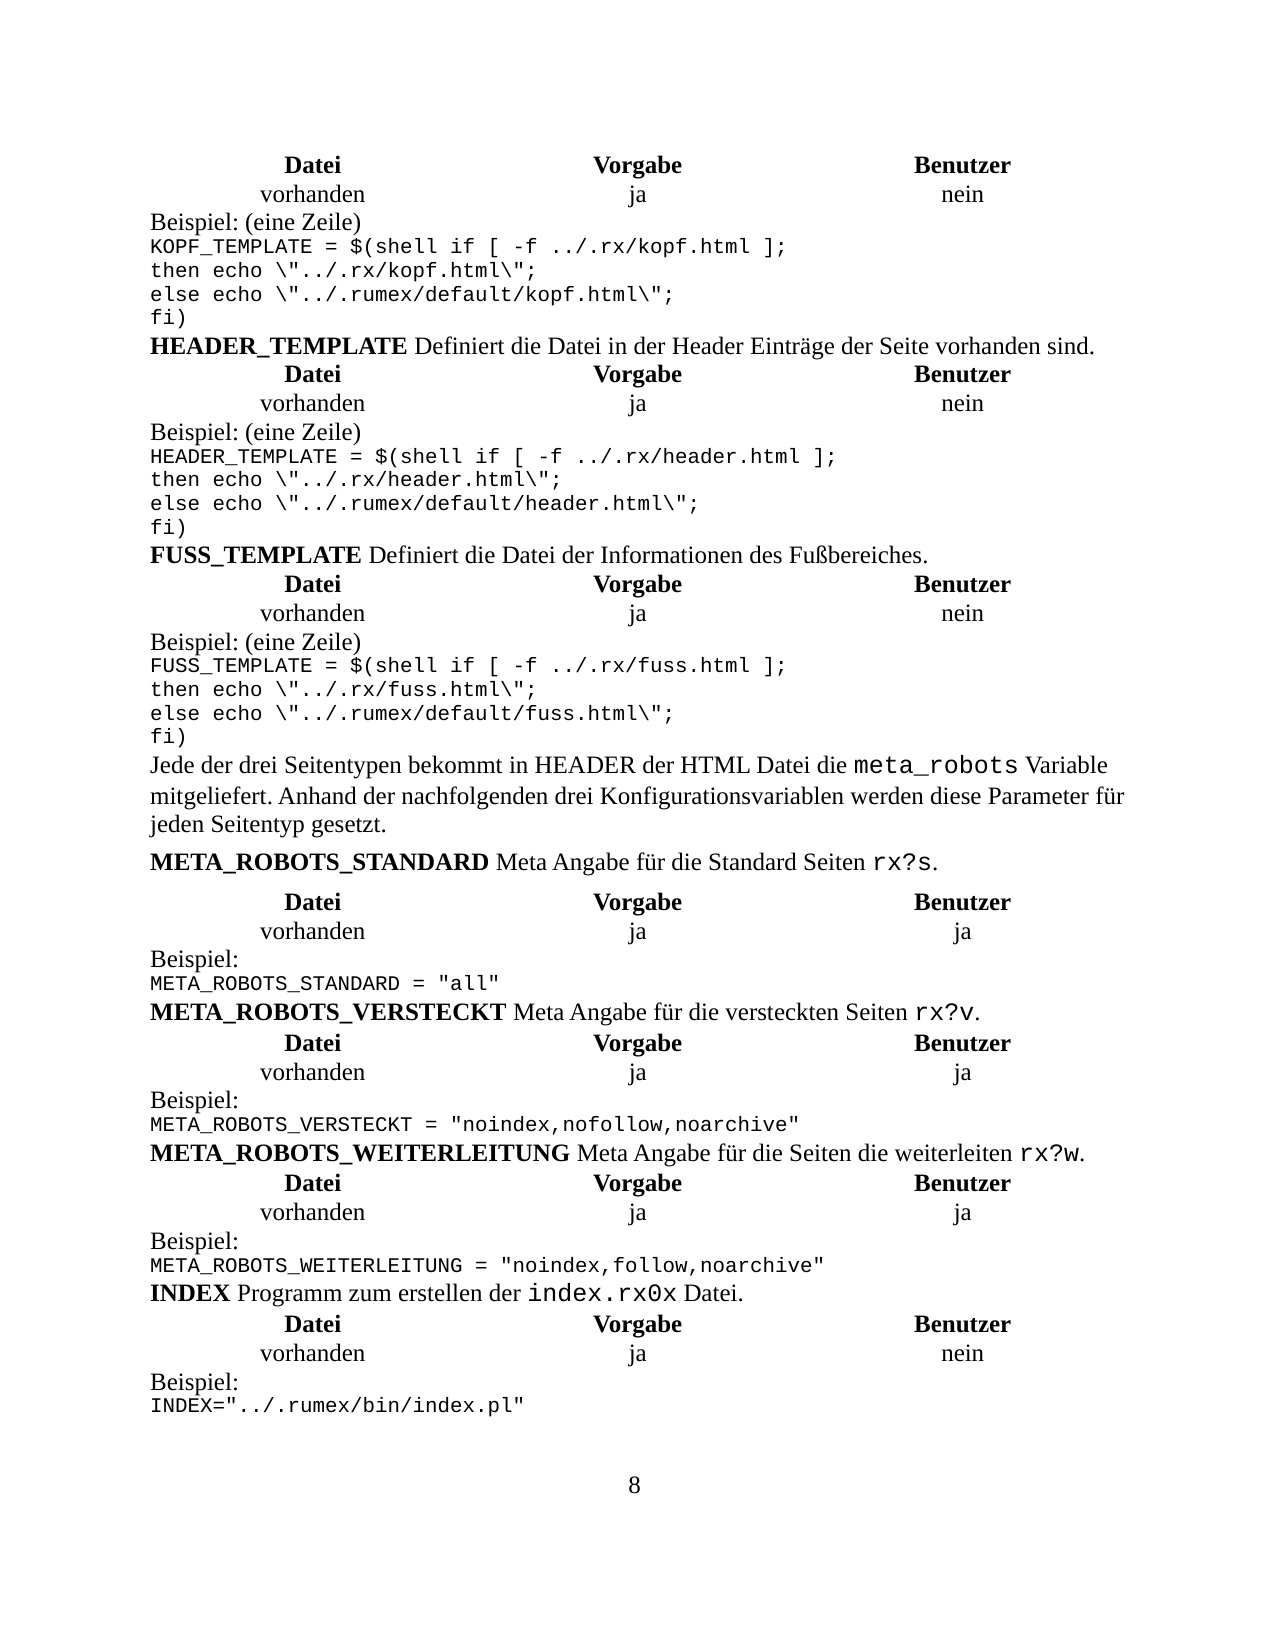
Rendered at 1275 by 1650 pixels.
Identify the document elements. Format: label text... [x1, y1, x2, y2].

text else echo \"../.rumex/default/header.html\"; [150, 493, 1125, 517]
text Beispiel: [150, 944, 1125, 973]
table_cell ja [475, 1338, 800, 1367]
table_cell ja [475, 598, 800, 627]
table_header Vorgabe [475, 1169, 800, 1197]
table_header Vorgabe [475, 1309, 800, 1338]
table_header Datei [150, 1309, 475, 1338]
text Beispiel: (eine Zeile) [150, 417, 1125, 446]
table_header Benutzer [800, 150, 1125, 179]
table_header Benutzer [800, 1028, 1125, 1057]
table_cell vorhanden [150, 388, 475, 417]
text Beispiel: (eine Zeile) [150, 207, 1125, 236]
table_cell ja [475, 179, 800, 207]
text META_ROBOTS_STANDARD Meta Angabe für die Standard Seiten rx?s. [150, 847, 1125, 878]
table_cell vorhanden [150, 916, 475, 944]
table_cell ja [800, 916, 1125, 944]
text HEADER_TEMPLATE Definiert die Datei in der Header Einträge der Seite vorhanden sind. [150, 331, 1125, 359]
text FUSS_TEMPLATE Definiert die Datei der Informationen des Fußbereiches. [150, 540, 1125, 569]
table_cell vorhanden [150, 1197, 475, 1226]
table_header Datei [150, 887, 475, 916]
table_header Vorgabe [475, 150, 800, 179]
text KOPF_TEMPLATE = $(shell if [ -f ../.rx/kopf.html ]; [150, 236, 1125, 260]
table_header Datei [150, 360, 475, 388]
text META_ROBOTS_VERSTECKT Meta Angabe für die versteckten Seiten rx?v. [150, 997, 1125, 1028]
table_cell ja [475, 1197, 800, 1226]
table_cell nein [800, 388, 1125, 417]
text META_ROBOTS_WEITERLEITUNG = "noindex,follow,noarchive" [150, 1255, 1125, 1278]
text else echo \"../.rumex/default/fuss.html\"; [150, 703, 1125, 726]
text else echo \"../.rumex/default/kopf.html\"; [150, 283, 1125, 307]
text Beispiel: [150, 1085, 1125, 1114]
table_cell ja [800, 1057, 1125, 1085]
text META_ROBOTS_WEITERLEITUNG Meta Angabe für die Seiten die weiterleiten rx?w. [150, 1138, 1125, 1168]
text FUSS_TEMPLATE = $(shell if [ -f ../.rx/fuss.html ]; [150, 655, 1125, 679]
table_header Benutzer [800, 887, 1125, 916]
text then echo \"../.rx/kopf.html\"; [150, 260, 1125, 283]
text Jede der drei Seitentypen bekommt in HEADER der HTML Datei die meta_robots Variable mitgeliefert. Anhand der nachfolgenden drei Konfigurationsvariablen werden diese Parameter für jeden Seitentyp gesetzt. [150, 750, 1125, 838]
table_header Vorgabe [475, 569, 800, 598]
text HEADER_TEMPLATE = $(shell if [ -f ../.rx/header.html ]; [150, 446, 1125, 469]
text Beispiel: (eine Zeile) [150, 627, 1125, 655]
table_header Vorgabe [475, 887, 800, 916]
text Beispiel: [150, 1226, 1125, 1255]
table_cell ja [475, 388, 800, 417]
table_header Benutzer [800, 569, 1125, 598]
table_header Datei [150, 1169, 475, 1197]
table_cell nein [800, 1338, 1125, 1367]
text then echo \"../.rx/fuss.html\"; [150, 679, 1125, 703]
text INDEX="../.rumex/bin/index.pl" [150, 1396, 1125, 1419]
table_header Datei [150, 569, 475, 598]
table_cell nein [800, 598, 1125, 627]
table_cell ja [800, 1197, 1125, 1226]
text fi) [150, 517, 1125, 540]
table_cell ja [475, 916, 800, 944]
table_header Datei [150, 1028, 475, 1057]
table_cell nein [800, 179, 1125, 207]
table_header Benutzer [800, 1169, 1125, 1197]
table_header Benutzer [800, 1309, 1125, 1338]
table_header Benutzer [800, 360, 1125, 388]
text META_ROBOTS_STANDARD = "all" [150, 973, 1125, 997]
table_header Vorgabe [475, 1028, 800, 1057]
text fi) [150, 307, 1125, 331]
text fi) [150, 726, 1125, 750]
text META_ROBOTS_VERSTECKT = "noindex,nofollow,noarchive" [150, 1114, 1125, 1138]
table_cell vorhanden [150, 1338, 475, 1367]
table_header Vorgabe [475, 360, 800, 388]
text Beispiel: [150, 1367, 1125, 1396]
text then echo \"../.rx/header.html\"; [150, 469, 1125, 493]
table_cell vorhanden [150, 598, 475, 627]
table_cell vorhanden [150, 1057, 475, 1085]
table_cell vorhanden [150, 179, 475, 207]
table_cell ja [475, 1057, 800, 1085]
table_header Datei [150, 150, 475, 179]
text INDEX Programm zum erstellen der index.rx0x Datei. [150, 1278, 1125, 1309]
